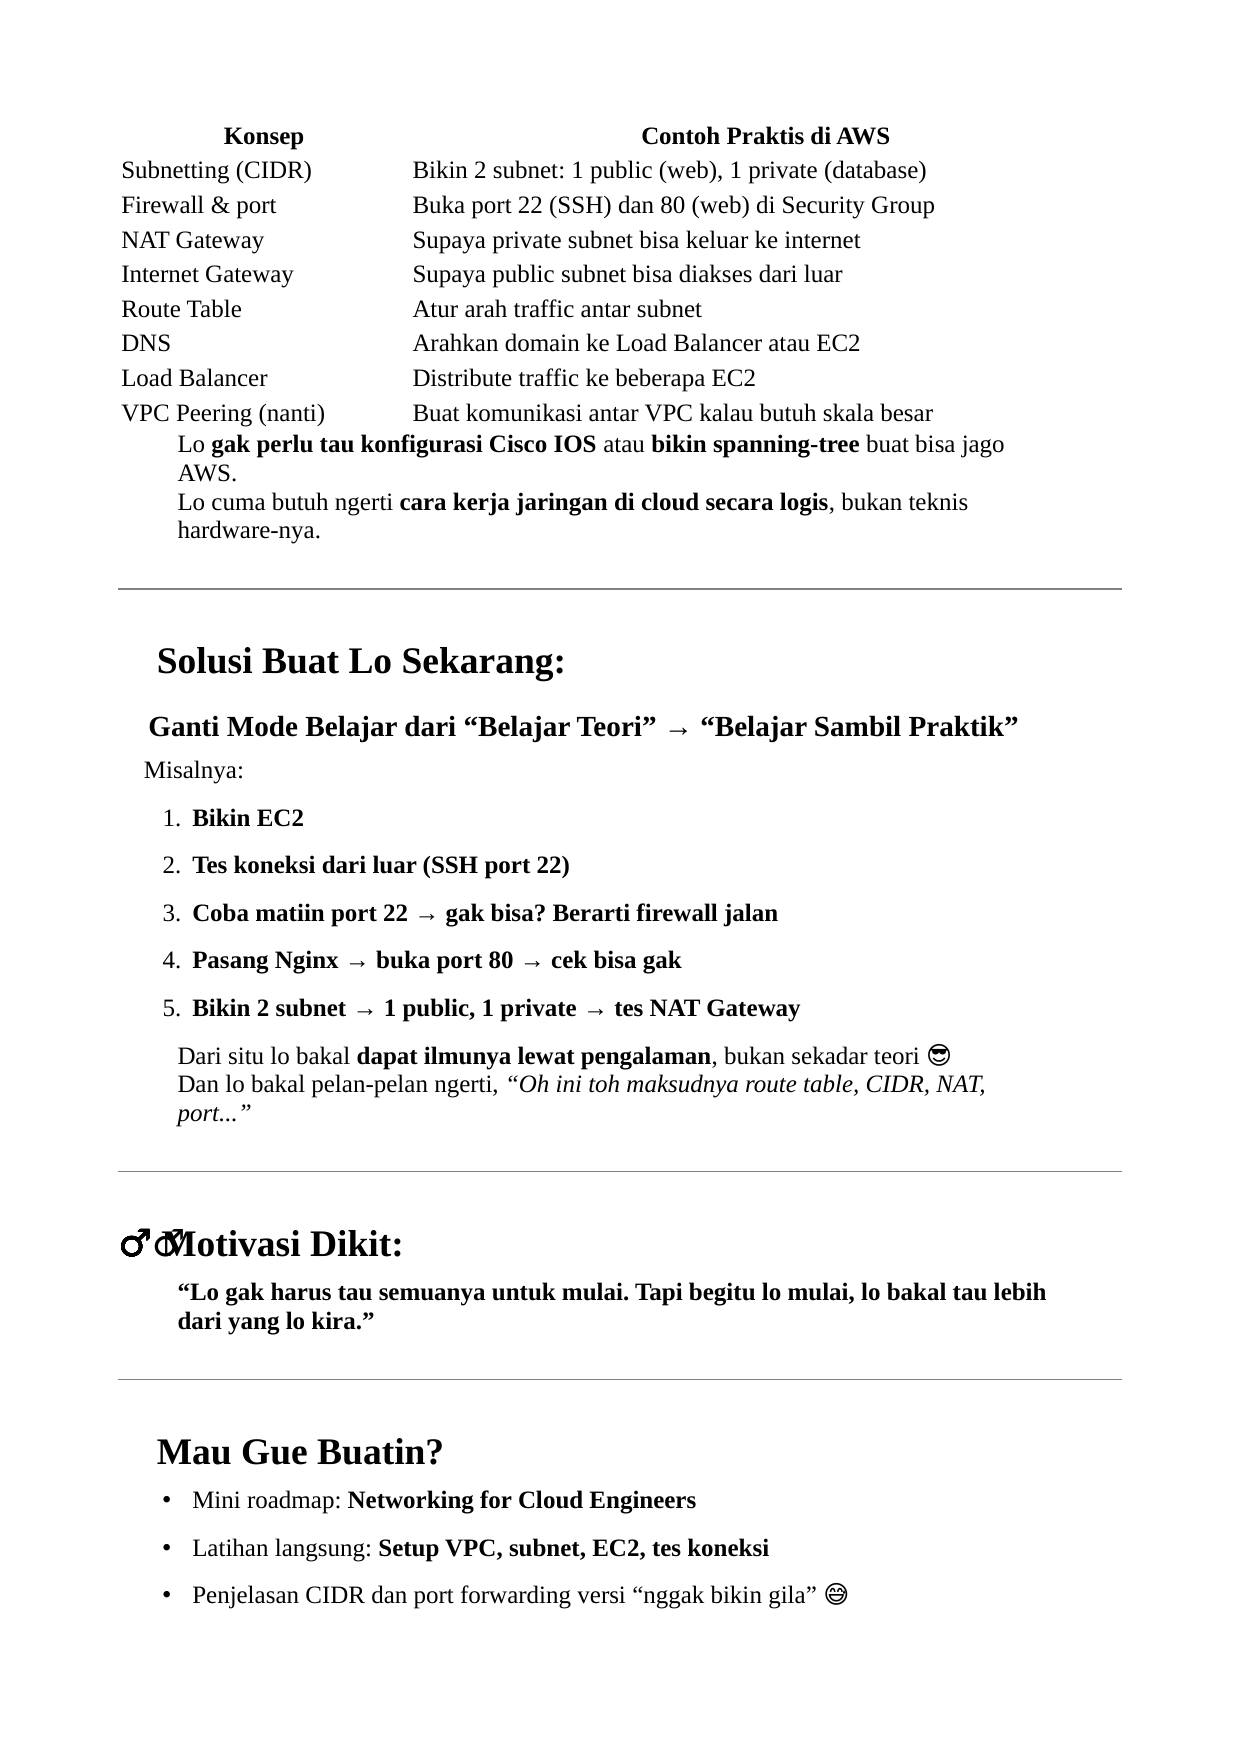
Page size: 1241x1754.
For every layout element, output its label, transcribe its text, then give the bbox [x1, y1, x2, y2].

list Latihan langsung: Setup VPC, subnet, EC2, tes koneksi [162, 1533, 1122, 1561]
list Mini roadmap: Networking for Cloud Engineers [162, 1485, 1122, 1514]
table_header Contoh Praktis di AWS [409, 118, 1122, 153]
subtitle 🧘‍♂️ Motivasi Dikit: [118, 1222, 1122, 1265]
list Coba matiin port 22 → gak bisa? Berarti firewall jalan [162, 898, 1122, 927]
list Tes koneksi dari luar (SSH port 22) [162, 850, 1122, 879]
table_cell Internet Gateway [118, 256, 409, 291]
table_cell Route Table [118, 291, 409, 326]
list Bikin 2 subnet → 1 public, 1 private → tes NAT Gateway [162, 993, 1122, 1022]
table_cell Load Balancer [118, 360, 409, 395]
text Lo gak perlu tau konfigurasi Cisco IOS atau bikin spanning-tree buat bisa jago AWS. Lo cuma butuh ngerti cara kerja jaringan di cloud secara logis, bukan teknis hardware-nya. [177, 429, 1063, 544]
table_cell Distribute traffic ke beberapa EC2 [409, 360, 1122, 395]
table_cell Bikin 2 subnet: 1 public (web), 1 private (database) [409, 153, 1122, 187]
text 💡 Misalnya: [118, 755, 1122, 784]
subtitle 🔥 Solusi Buat Lo Sekarang: [118, 639, 1122, 682]
table_header Konsep [118, 118, 409, 153]
table_cell Buat komunikasi antar VPC kalau butuh skala besar [409, 395, 1122, 429]
table_cell NAT Gateway [118, 222, 409, 256]
table_cell Atur arah traffic antar subnet [409, 291, 1122, 326]
text Dari situ lo bakal dapat ilmunya lewat pengalaman, bukan sekadar teori 😎 Dan lo bakal pelan-pelan ngerti, “Oh ini toh maksudnya route table, CIDR, NAT, port...” [177, 1041, 1063, 1127]
table_cell VPC Peering (nanti) [118, 395, 409, 429]
table_cell Firewall & port [118, 187, 409, 222]
table_cell Supaya private subnet bisa keluar ke internet [409, 222, 1122, 256]
table_cell DNS [118, 326, 409, 360]
list Pasang Nginx → buka port 80 → cek bisa gak [162, 946, 1122, 974]
table_cell Arahkan domain ke Load Balancer atau EC2 [409, 326, 1122, 360]
text “Lo gak harus tau semuanya untuk mulai. Tapi begitu lo mulai, lo bakal tau lebih dari yang lo kira.” [177, 1277, 1063, 1335]
subtitle 🔁 Ganti Mode Belajar dari “Belajar Teori” → “Belajar Sambil Praktik” [118, 709, 1122, 743]
subtitle 🚀 Mau Gue Buatin? [118, 1429, 1122, 1472]
list Penjelasan CIDR dan port forwarding versi “nggak bikin gila” 😅 [162, 1580, 1122, 1609]
table_cell Subnetting (CIDR) [118, 153, 409, 187]
list Bikin EC2 [162, 803, 1122, 832]
table_cell Buka port 22 (SSH) dan 80 (web) di Security Group [409, 187, 1122, 222]
table_cell Supaya public subnet bisa diakses dari luar [409, 256, 1122, 291]
